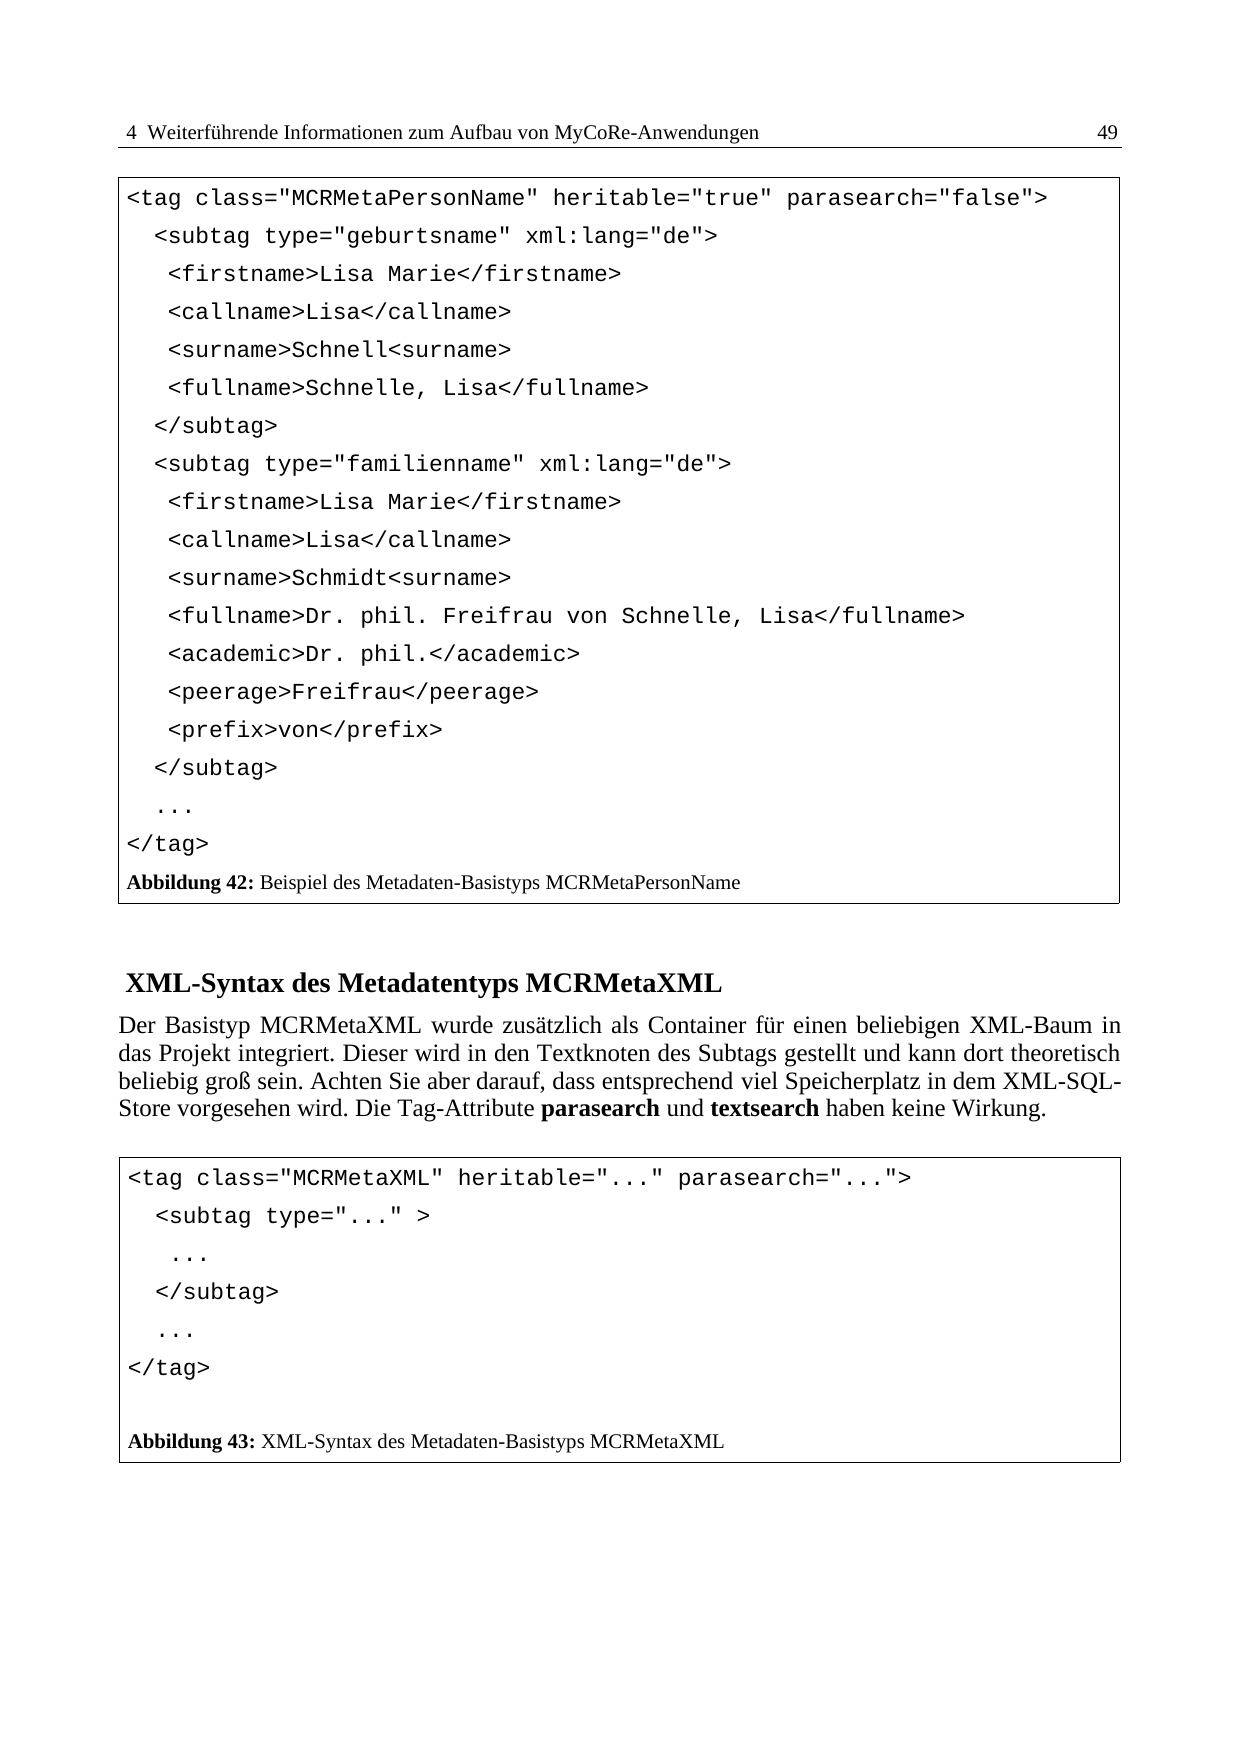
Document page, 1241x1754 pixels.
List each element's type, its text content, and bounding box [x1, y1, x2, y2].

text </subtag> [126, 756, 1110, 783]
text ... [126, 794, 1110, 821]
text <tag class="MCRMetaPersonName" heritable="true" parasearch="false"> [126, 186, 1110, 212]
text ... [128, 1318, 1111, 1344]
text <surname>Schnell<surname> [126, 338, 1110, 364]
text ... [128, 1242, 1111, 1268]
text <prefix>von</prefix> [126, 718, 1110, 744]
text <tag class="MCRMetaXML" heritable="..." parasearch="..."> [128, 1166, 1111, 1192]
text <firstname>Lisa Marie</firstname> [126, 490, 1110, 516]
text </tag> [126, 832, 1110, 859]
text Der Basistyp MCRMetaXML wurde zusätzlich als Container für einen beliebigen XML-Baum in das Projekt integriert. Dieser wird in den Textknoten des Subtags gestellt und kann dort theoretisch beliebig groß sein. Achten Sie aber darauf, dass entsprechend viel Speicherplatz in dem XML-SQL-Store vorgesehen wird. Die Tag-Attribute parasearch und textsearch haben keine Wirkung. [118, 1011, 1122, 1122]
text <callname>Lisa</callname> [126, 300, 1110, 326]
text </subtag> [128, 1280, 1111, 1306]
text Abbildung 43: XML-Syntax des Metadaten-Basistyps MCRMetaXML [128, 1430, 1111, 1453]
text <subtag type="familienname" xml:lang="de"> [126, 452, 1110, 478]
text <surname>Schmidt<surname> [126, 566, 1110, 592]
text <fullname>Schnelle, Lisa</fullname> [126, 376, 1110, 402]
text </subtag> [126, 414, 1110, 440]
text </tag> [128, 1356, 1111, 1382]
text Abbildung 42: Beispiel des Metadaten-Basistyps MCRMetaPersonName [126, 871, 1110, 894]
subtitle XML-Syntax des Metadatentyps MCRMetaXML [118, 968, 1122, 999]
text <fullname>Dr. phil. Freifrau von Schnelle, Lisa</fullname> [126, 604, 1110, 631]
text <peerage>Freifrau</peerage> [126, 680, 1110, 707]
text <subtag type="..." > [128, 1204, 1111, 1230]
text <firstname>Lisa Marie</firstname> [126, 262, 1110, 288]
text <callname>Lisa</callname> [126, 528, 1110, 554]
text <subtag type="geburtsname" xml:lang="de"> [126, 224, 1110, 250]
text <academic>Dr. phil.</academic> [126, 642, 1110, 668]
